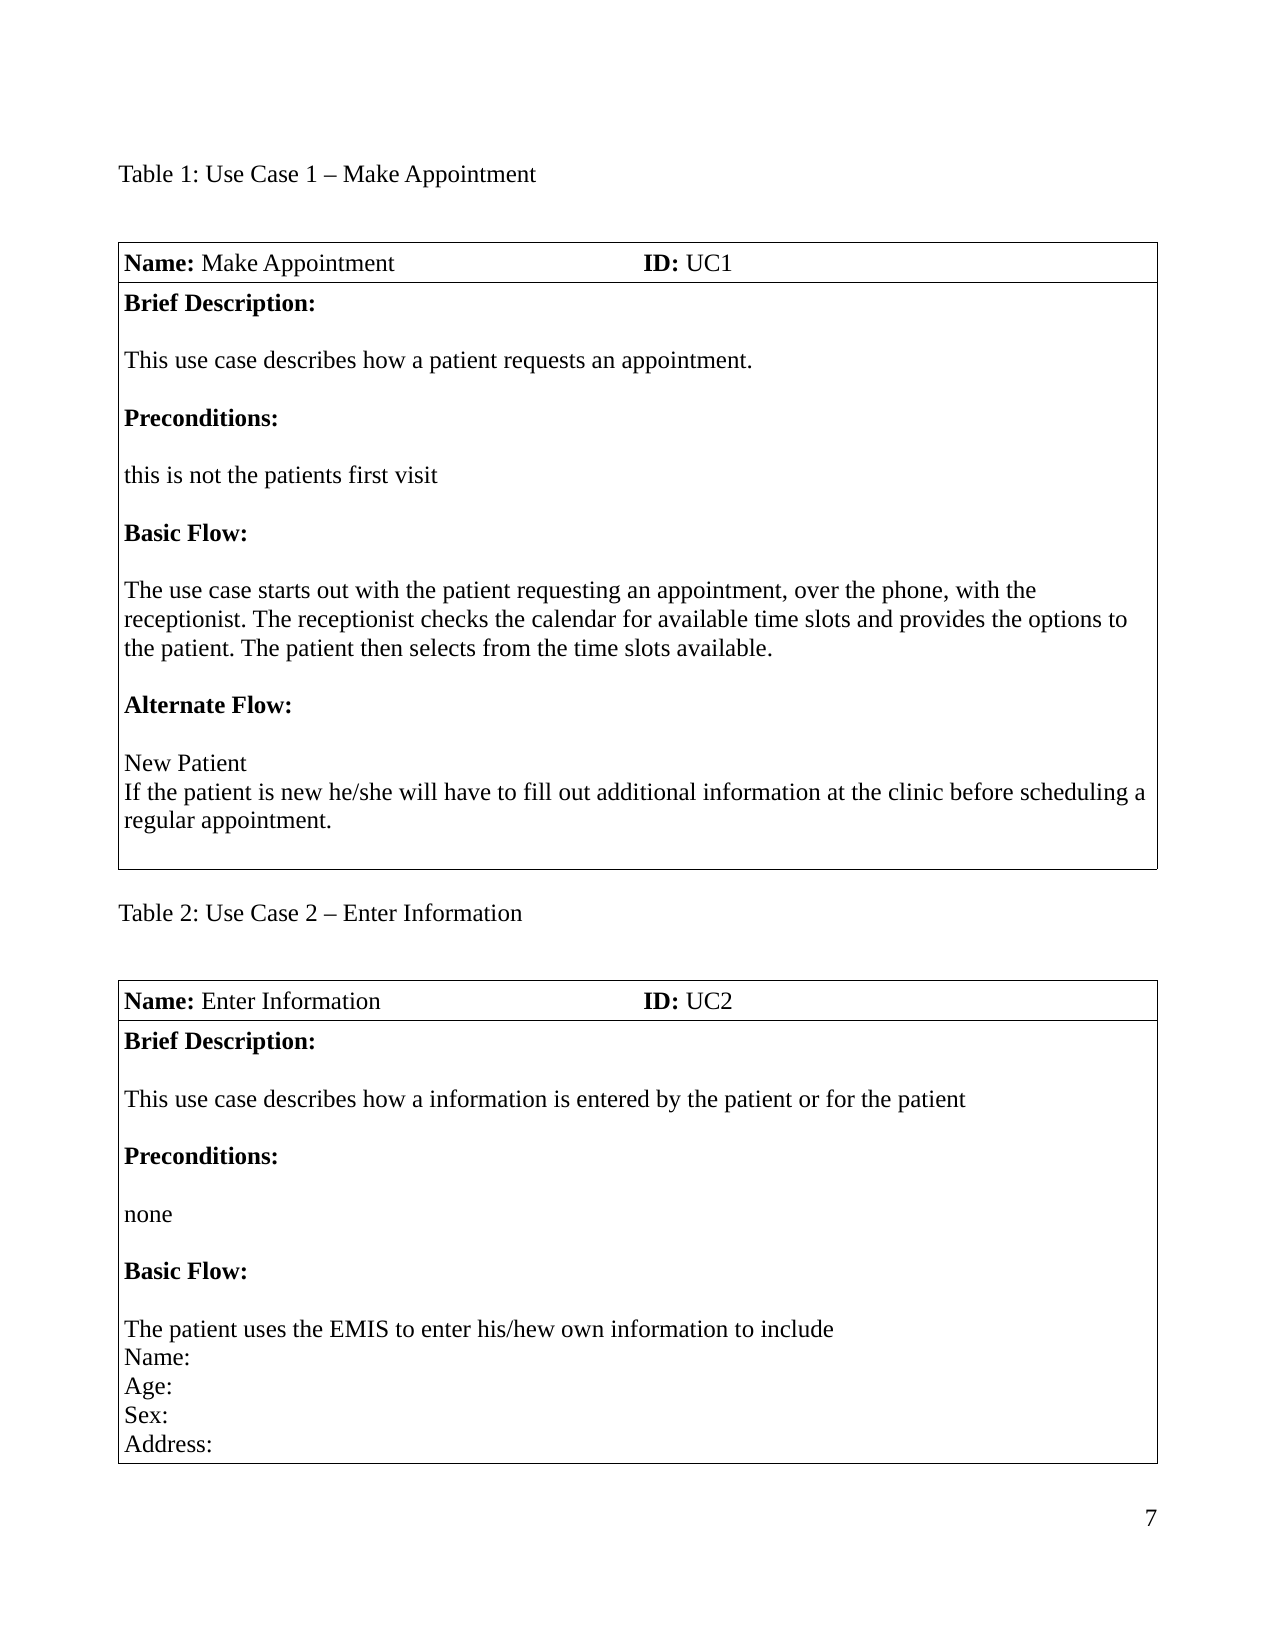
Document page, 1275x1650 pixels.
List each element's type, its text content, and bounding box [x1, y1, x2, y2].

table_cell Brief Description: This use case describes how a patient requests an appointment. Preconditions: this is not the patients first visit Basic Flow: The use case starts out with the patient requesting an appointment, over the phone, with the receptionist. The receptionist checks the calendar for available time slots and provides the options to the patient. The patient then selects from the time slots available. Alternate Flow: New Patient If the patient is new he/she will have to fill out additional information at the clinic before scheduling a regular appointment. [119, 283, 1157, 869]
text Table 1: Use Case 1 – Make Appointment [118, 159, 1157, 188]
table_header ID: UC1 [638, 243, 1157, 282]
table_header ID: UC2 [638, 981, 1157, 1020]
text Table 2: Use Case 2 – Enter Information [118, 898, 1157, 926]
table_cell Brief Description: This use case describes how a information is entered by the patient or for the patient Preconditions: none Basic Flow: The patient uses the EMIS to enter his/hew own information to include Name: Age: Sex: Address: [119, 1021, 1157, 1463]
table_header Name: Enter Information [119, 981, 637, 1020]
table_header Name: Make Appointment [119, 243, 637, 282]
